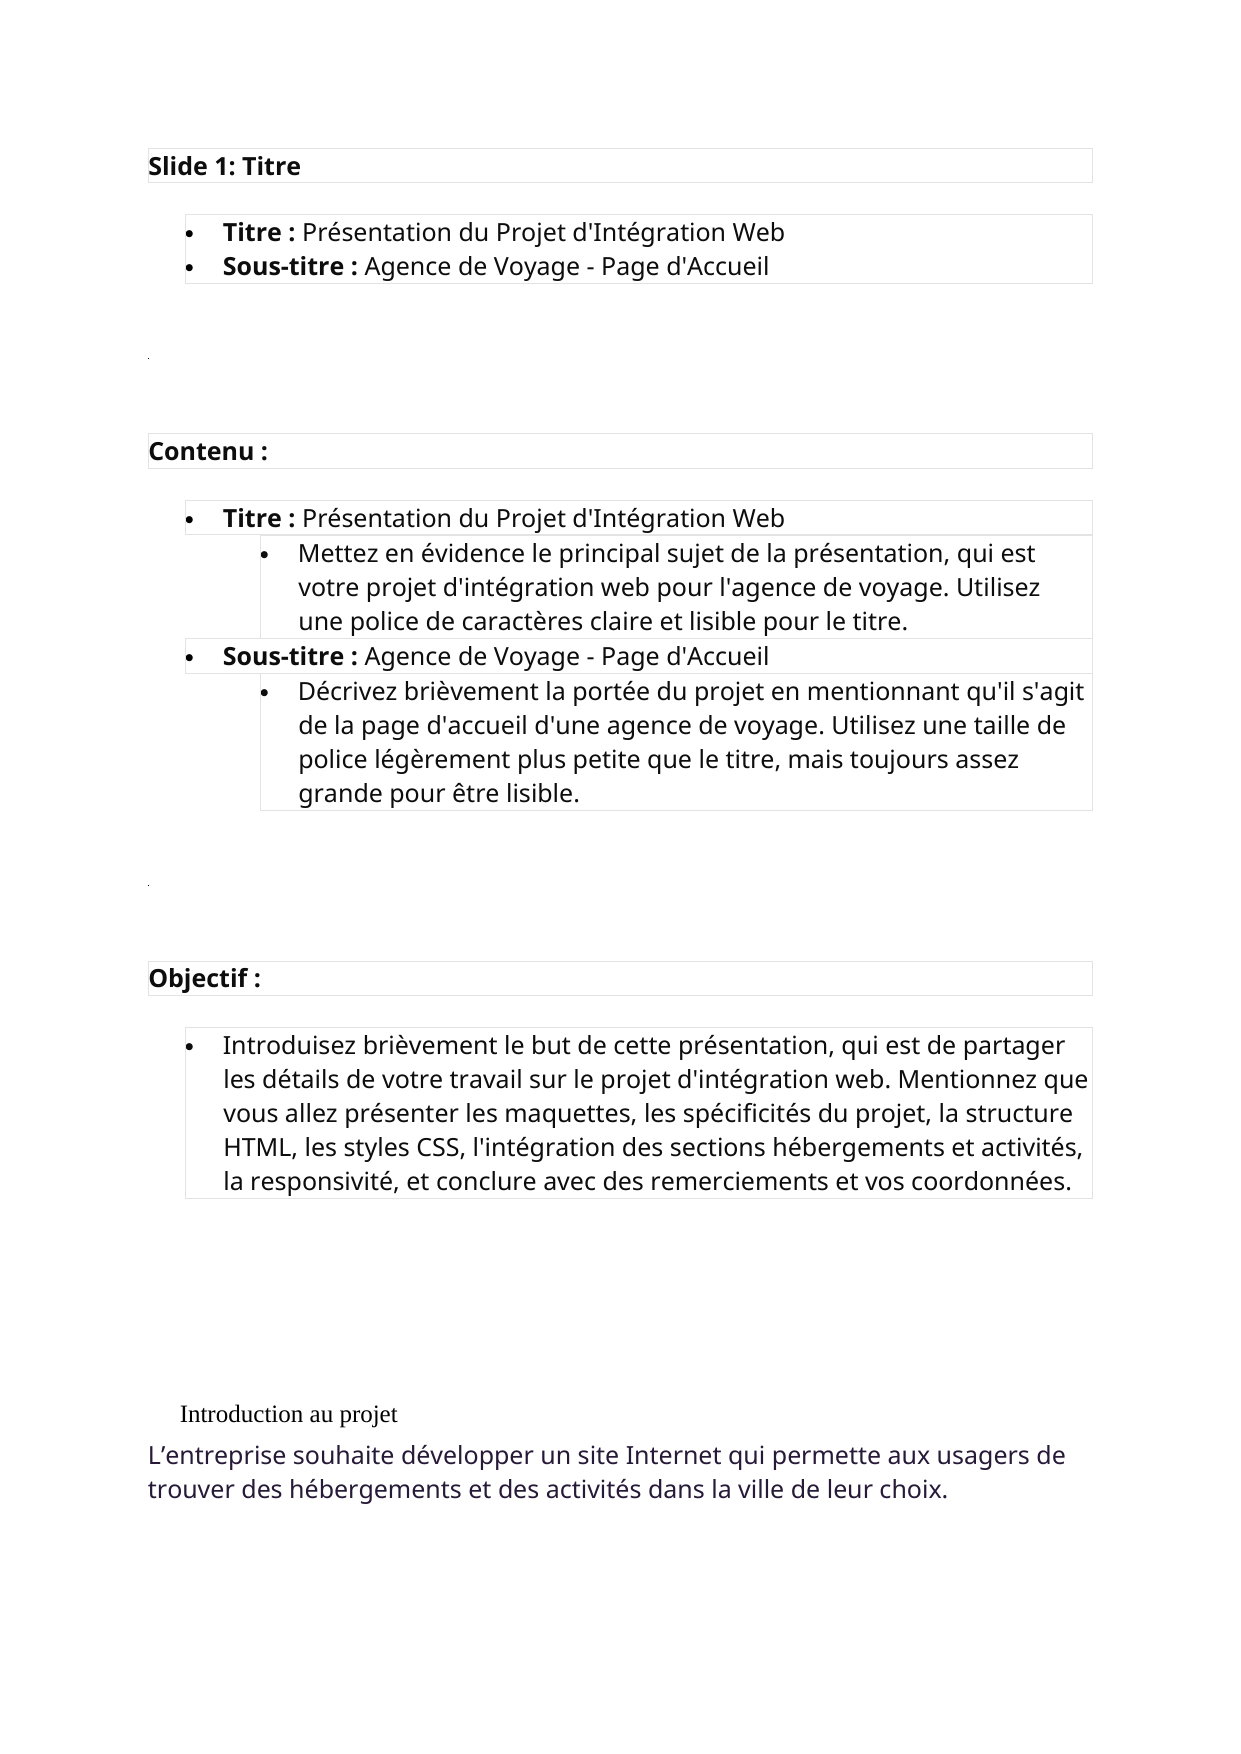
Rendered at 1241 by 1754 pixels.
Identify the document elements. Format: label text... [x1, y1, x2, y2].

text Objectif : [149, 962, 1092, 995]
text Slide 1: Titre [149, 149, 1092, 182]
list Sous-titre : Agence de Voyage - Page d'Accueil [186, 639, 1092, 673]
list Titre : Présentation du Projet d'Intégration Web [186, 501, 1092, 534]
text  Introduction au projet [148, 1399, 1093, 1427]
list Titre : Présentation du Projet d'Intégration Web [186, 215, 1092, 248]
text L’entreprise souhaite développer un site Internet qui permette aux usagers de trouver des hébergements et des activités dans la ville de leur choix. [148, 1438, 1093, 1506]
text Contenu : [149, 434, 1092, 468]
list Mettez en évidence le principal sujet de la présentation, qui est votre projet d'intégration web pour l'agence de voyage. Utilisez une police de caractères claire et lisible pour le titre. [261, 536, 1092, 638]
list Décrivez brièvement la portée du projet en mentionnant qu'il s'agit de la page d'accueil d'une agence de voyage. Utilisez une taille de police légèrement plus petite que le titre, mais toujours assez grande pour être lisible. [261, 674, 1092, 810]
list Introduisez brièvement le but de cette présentation, qui est de partager les détails de votre travail sur le projet d'intégration web. Mentionnez que vous allez présenter les maquettes, les spécificités du projet, la structure HTML, les styles CSS, l'intégration des sections hébergements et activités, la responsivité, et conclure avec des remerciements et vos coordonnées. [186, 1028, 1092, 1198]
list Sous-titre : Agence de Voyage - Page d'Accueil [186, 248, 1092, 283]
